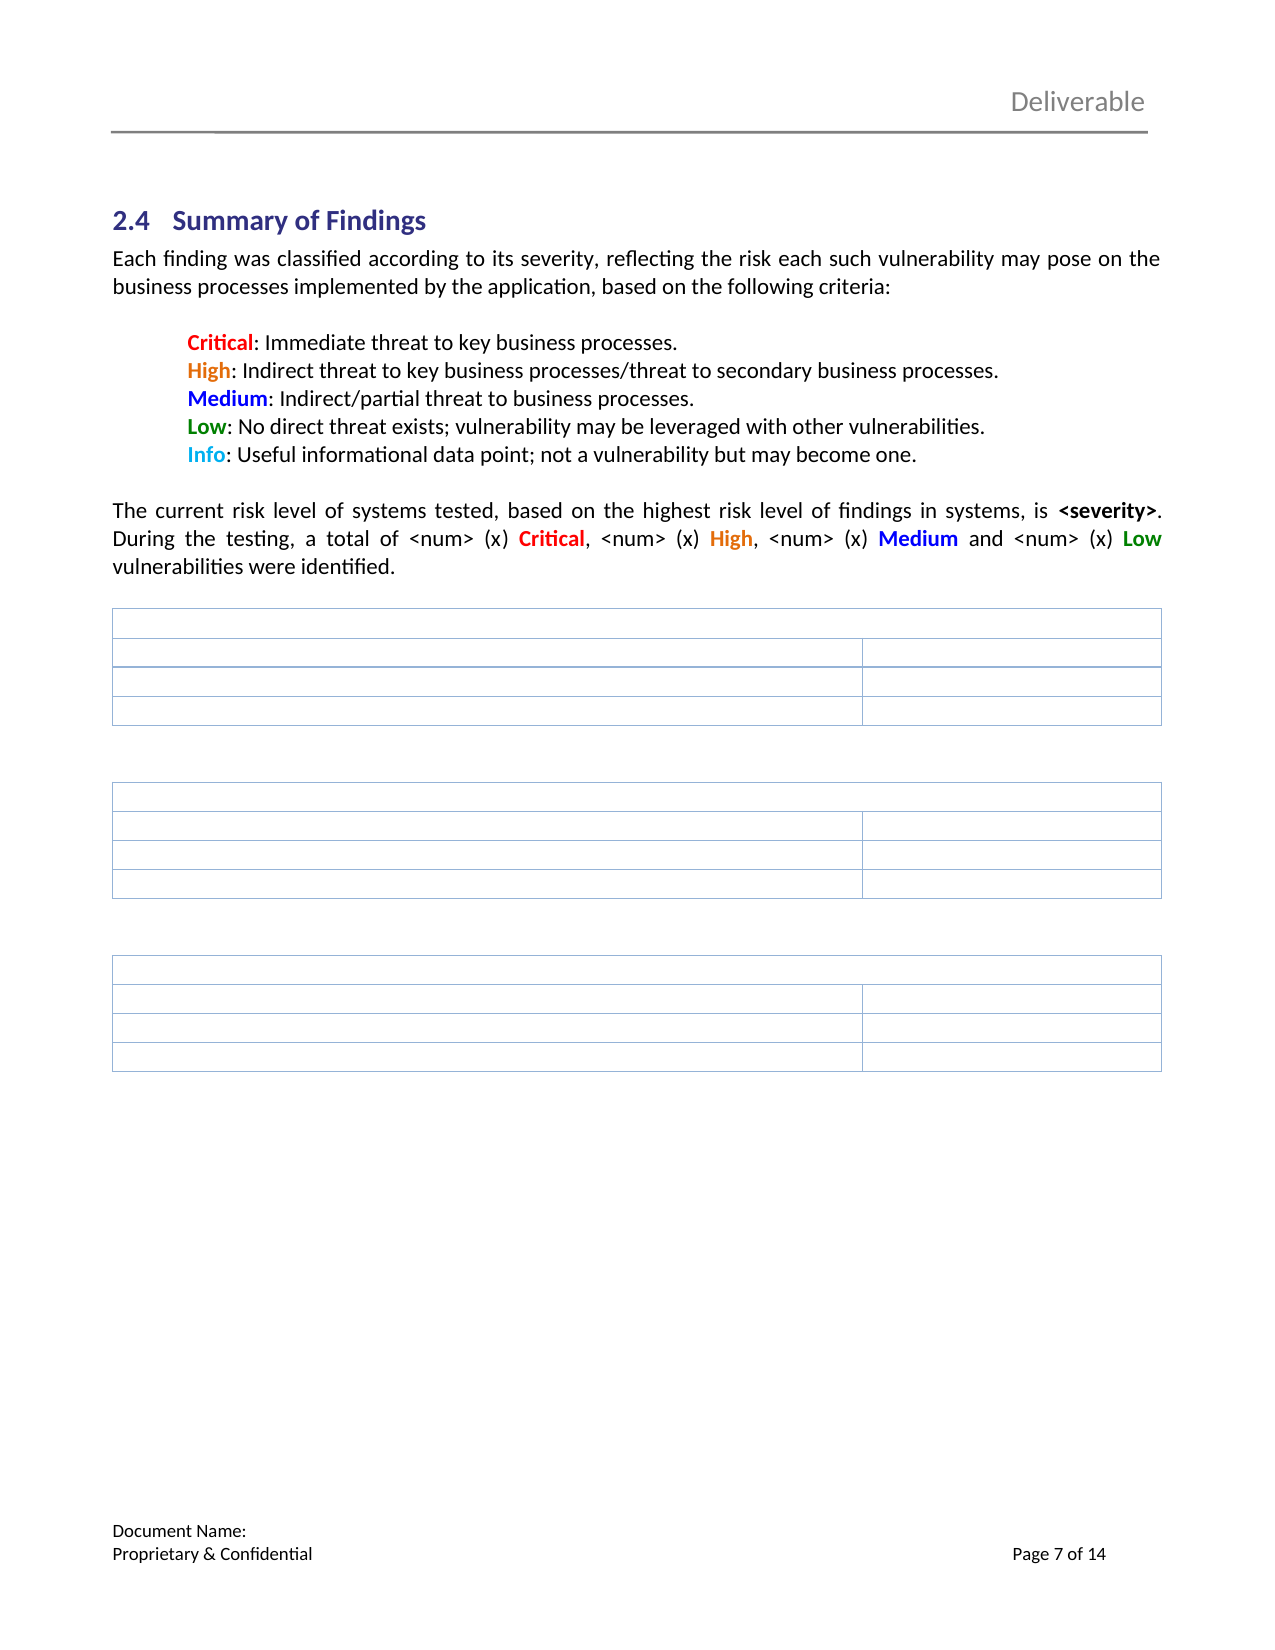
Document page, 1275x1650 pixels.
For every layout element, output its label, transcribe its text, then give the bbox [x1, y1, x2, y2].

subtitle Summary of Findings [112, 202, 1162, 238]
table_cell [113, 697, 862, 724]
text The current risk level of systems tested, based on the highest risk level of findings in systems, is <severity>. During the testing, a total of <num> (x) Critical, <num> (x) High, <num> (x) Medium and <num> (x) Low vulnerabilities were identified. [112, 496, 1162, 580]
table_cell [863, 870, 1161, 898]
table_cell Vulnerability [113, 639, 862, 666]
table_cell Severity [863, 985, 1161, 1013]
table_cell Severity [863, 639, 1161, 666]
table_cell [863, 668, 1161, 696]
text Medium: Indirect/partial threat to business processes. [187, 384, 1162, 412]
table_cell [113, 668, 862, 696]
table_cell [863, 841, 1161, 869]
table_cell [113, 1043, 862, 1071]
table_cell [113, 1014, 862, 1042]
table_cell [863, 697, 1161, 724]
table_cell [113, 841, 862, 869]
table_cell Severity [863, 812, 1161, 840]
table_cell Vulnerability [113, 985, 862, 1013]
text Low: No direct threat exists; vulnerability may be leveraged with other vulnerabilities. [187, 412, 1162, 440]
text Each finding was classified according to its severity, reflecting the risk each such vulnerability may pose on the business processes implemented by the application, based on the following criteria: [112, 244, 1162, 300]
table_header External Penetration Test [113, 783, 1161, 811]
table_cell [113, 870, 862, 898]
table_header Web Application Penetration Test [113, 956, 1161, 984]
table_header Internal Penetration Test [113, 609, 1161, 637]
table_cell Vulnerability [113, 812, 862, 840]
text High: Indirect threat to key business processes/threat to secondary business processes. [187, 356, 1162, 384]
table_cell [863, 1014, 1161, 1042]
text Critical: Immediate threat to key business processes. [187, 328, 1162, 356]
text Info: Useful informational data point; not a vulnerability but may become one. [187, 440, 1162, 468]
table_cell [863, 1043, 1161, 1071]
